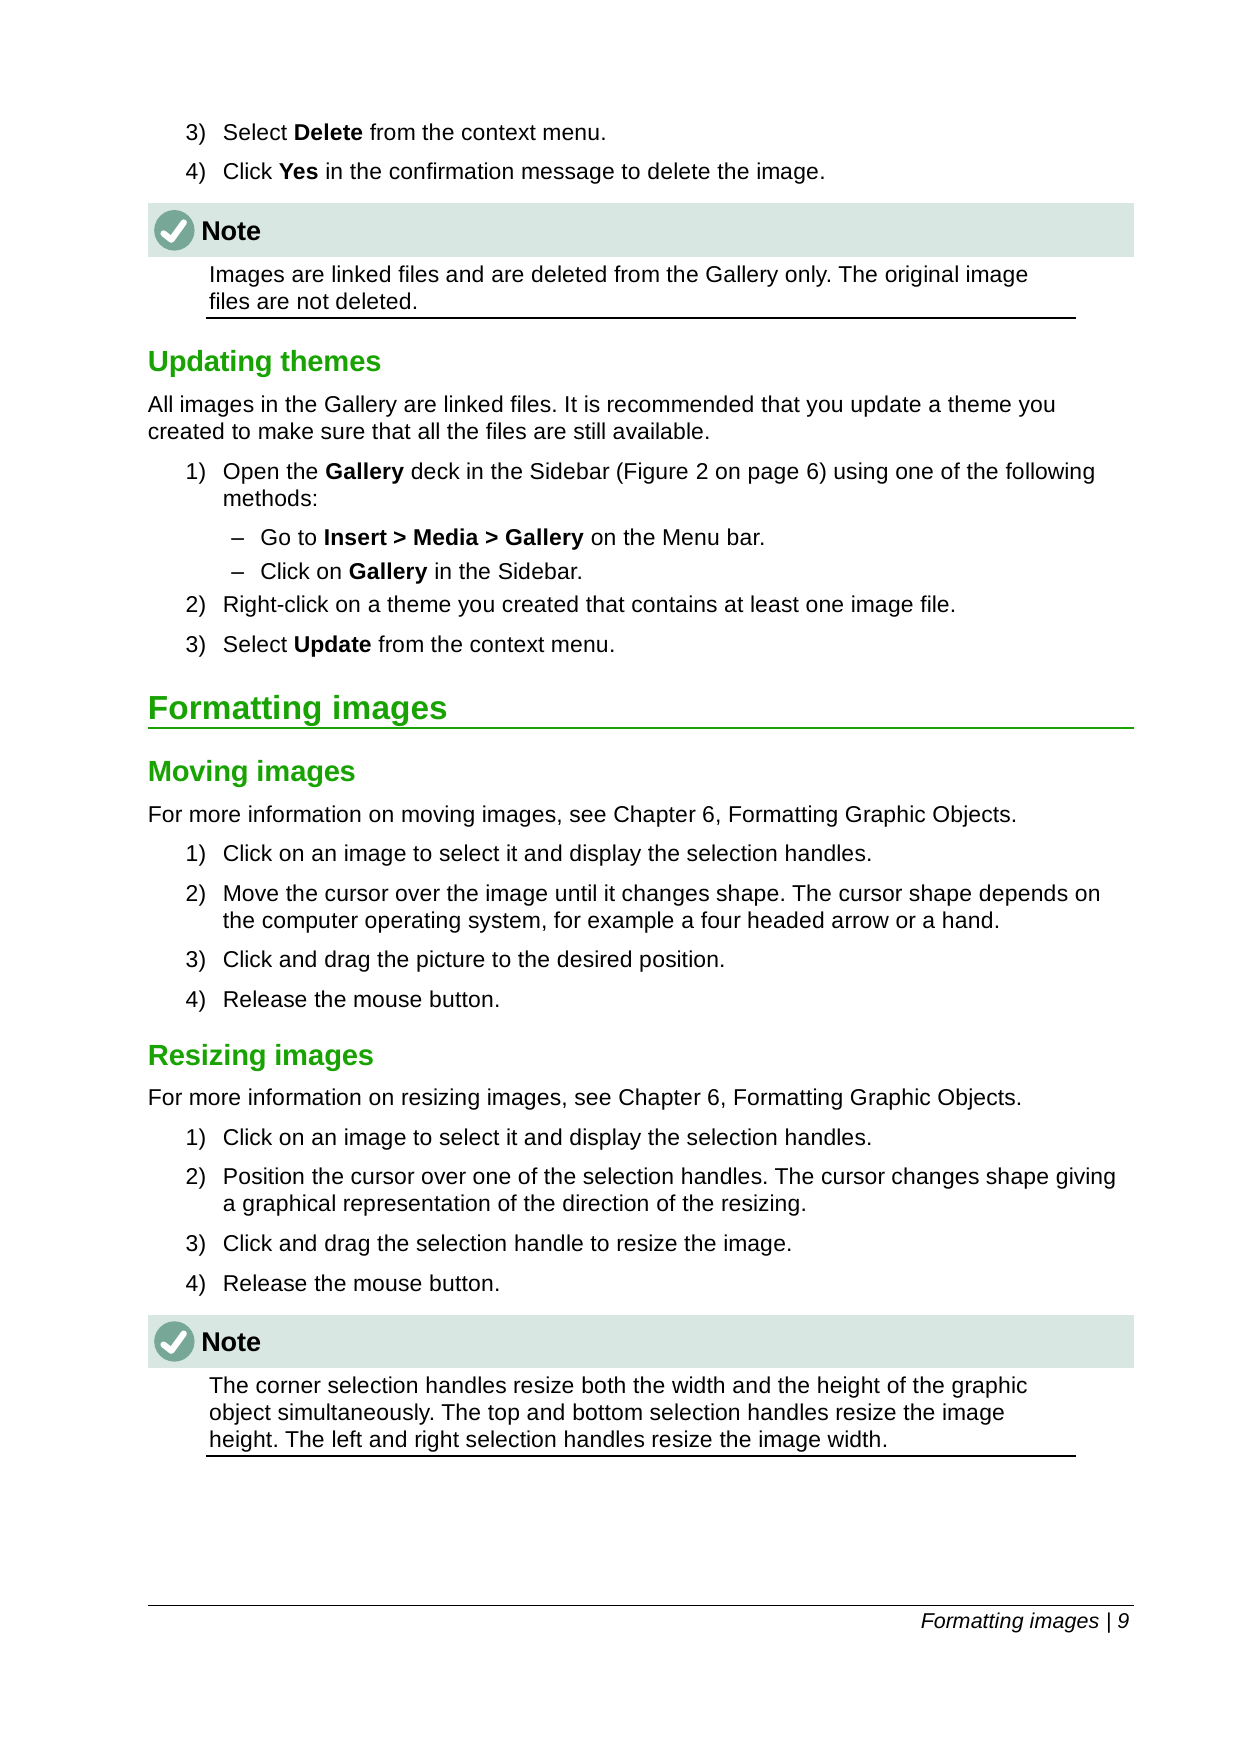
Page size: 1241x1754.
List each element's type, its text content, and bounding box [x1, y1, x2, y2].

subtitle Formatting images [148, 688, 1134, 727]
subtitle Updating themes [148, 344, 1134, 378]
list Go to Insert > Media > Gallery on the Menu bar. [231, 524, 1134, 551]
text For more information on resizing images, see Chapter 6, Formatting Graphic Objects. [148, 1083, 1134, 1111]
list Select Update from the context menu. [206, 630, 1134, 657]
list Release the mouse button. [206, 1269, 1134, 1296]
list Click and drag the picture to the desired position. [206, 946, 1134, 973]
list Click Yes in the confirmation message to delete the image. [206, 158, 1134, 185]
text All images in the Gallery are linked files. It is recommended that you update a theme you created to make sure that all the files are still available. [148, 390, 1134, 444]
list Open the Gallery deck in the Sidebar (Figure 2 on page 6) using one of the following methods: [206, 457, 1134, 511]
subtitle Note [148, 1315, 1134, 1368]
text The corner selection handles resize both the width and the height of the graphic object simultaneously. The top and bottom selection handles resize the image height. The left and right selection handles resize the image width. [206, 1368, 1076, 1455]
list Click on an image to select it and display the selection handles. [206, 839, 1134, 867]
list Release the mouse button. [206, 985, 1134, 1012]
list Click and drag the selection handle to resize the image. [206, 1229, 1134, 1256]
list Move the cursor over the image until it changes shape. The cursor shape depends on the computer operating system, for example a four headed arrow or a hand. [206, 879, 1134, 933]
list Click on Gallery in the Sidebar. [231, 557, 1134, 584]
subtitle Moving images [148, 754, 1134, 787]
text For more information on moving images, see Chapter 6, Formatting Graphic Objects. [148, 800, 1134, 827]
subtitle Note [148, 203, 1134, 257]
list Select Delete from the context menu. [206, 118, 1134, 145]
list Click on an image to select it and display the selection handles. [206, 1123, 1134, 1150]
subtitle Resizing images [148, 1037, 1134, 1071]
list Right-click on a theme you created that contains at least one image file. [206, 590, 1134, 617]
list Position the cursor over one of the selection handles. The cursor changes shape giving a graphical representation of the direction of the resizing. [206, 1163, 1134, 1217]
text Images are linked files and are deleted from the Gallery only. The original image files are not deleted. [206, 257, 1076, 317]
